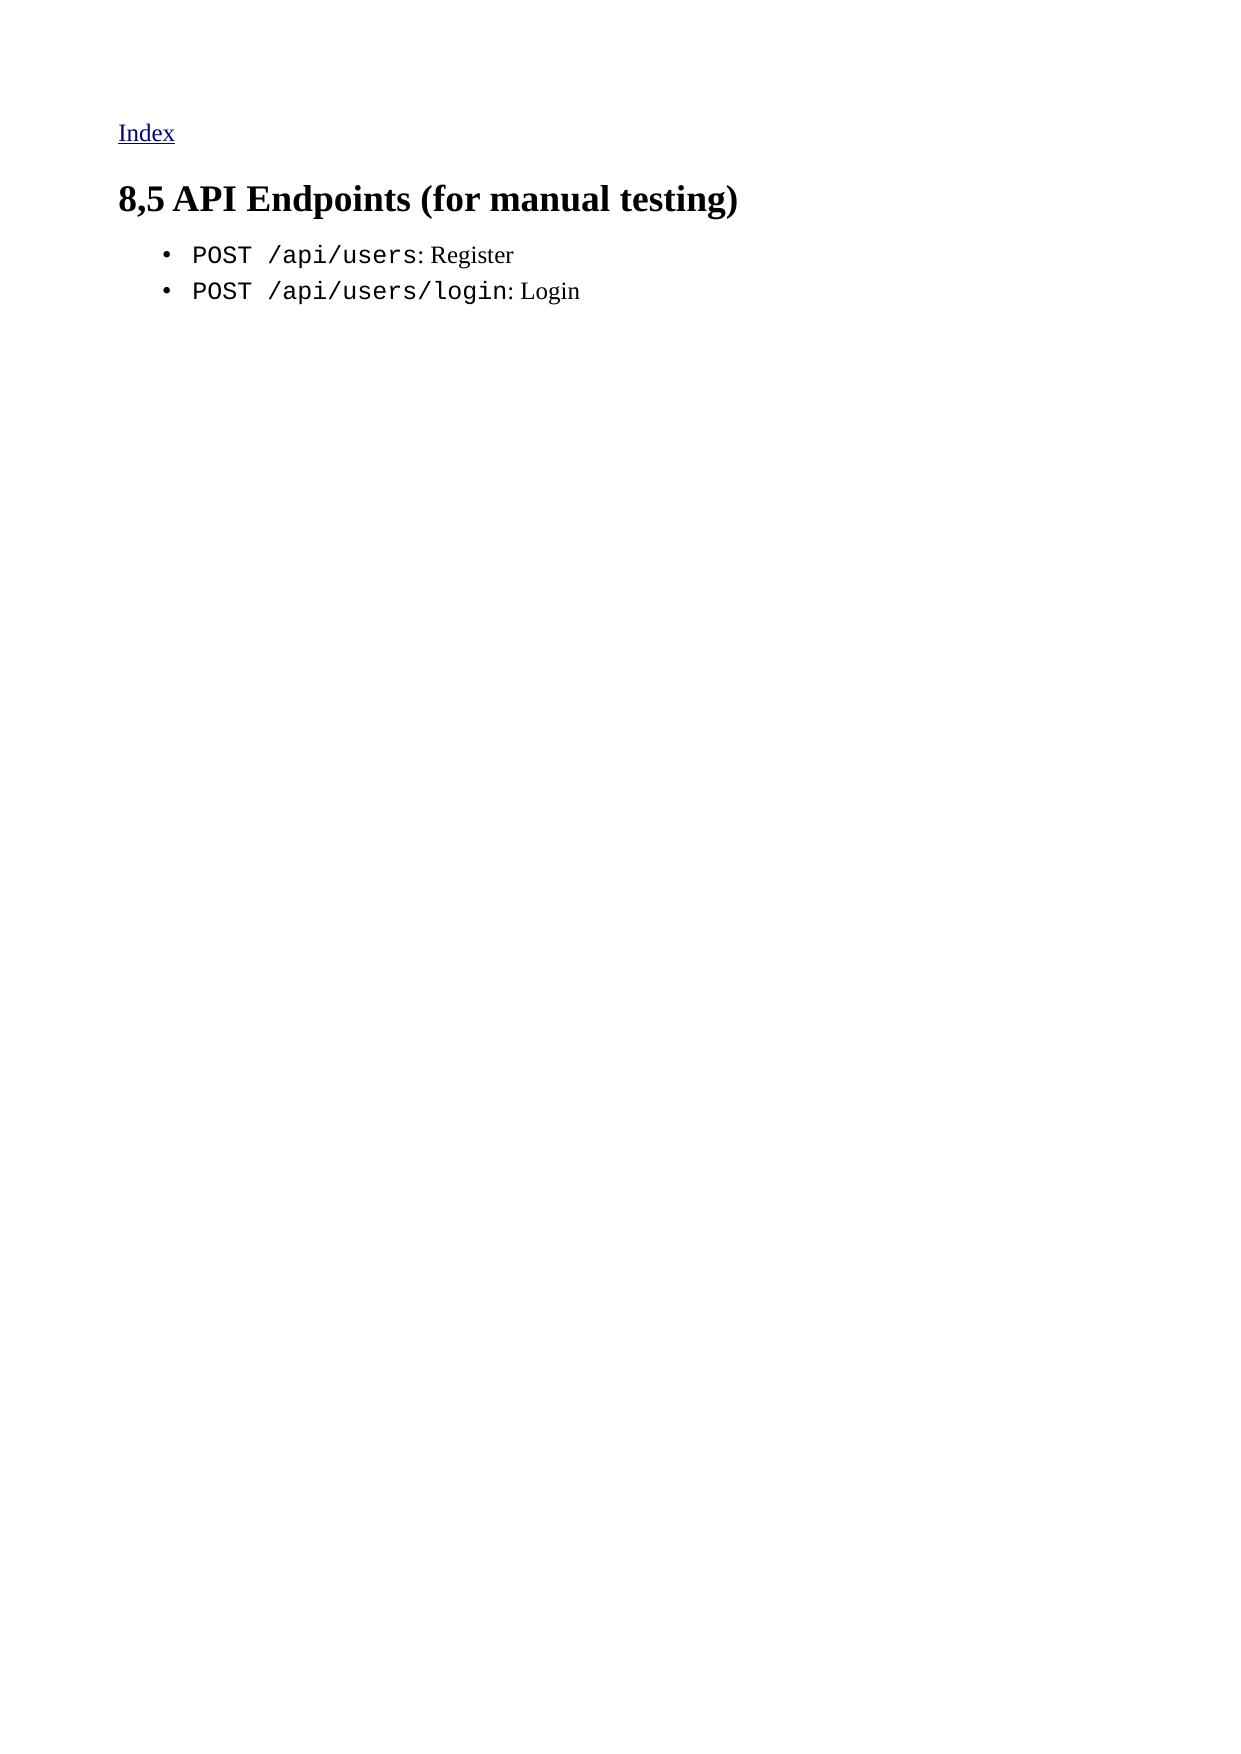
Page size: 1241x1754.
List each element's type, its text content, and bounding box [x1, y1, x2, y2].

list POST /api/users/login: Login [162, 276, 1122, 307]
subtitle 8,5 API Endpoints (for manual testing) [118, 176, 1122, 219]
list POST /api/users: Register [162, 241, 1122, 271]
